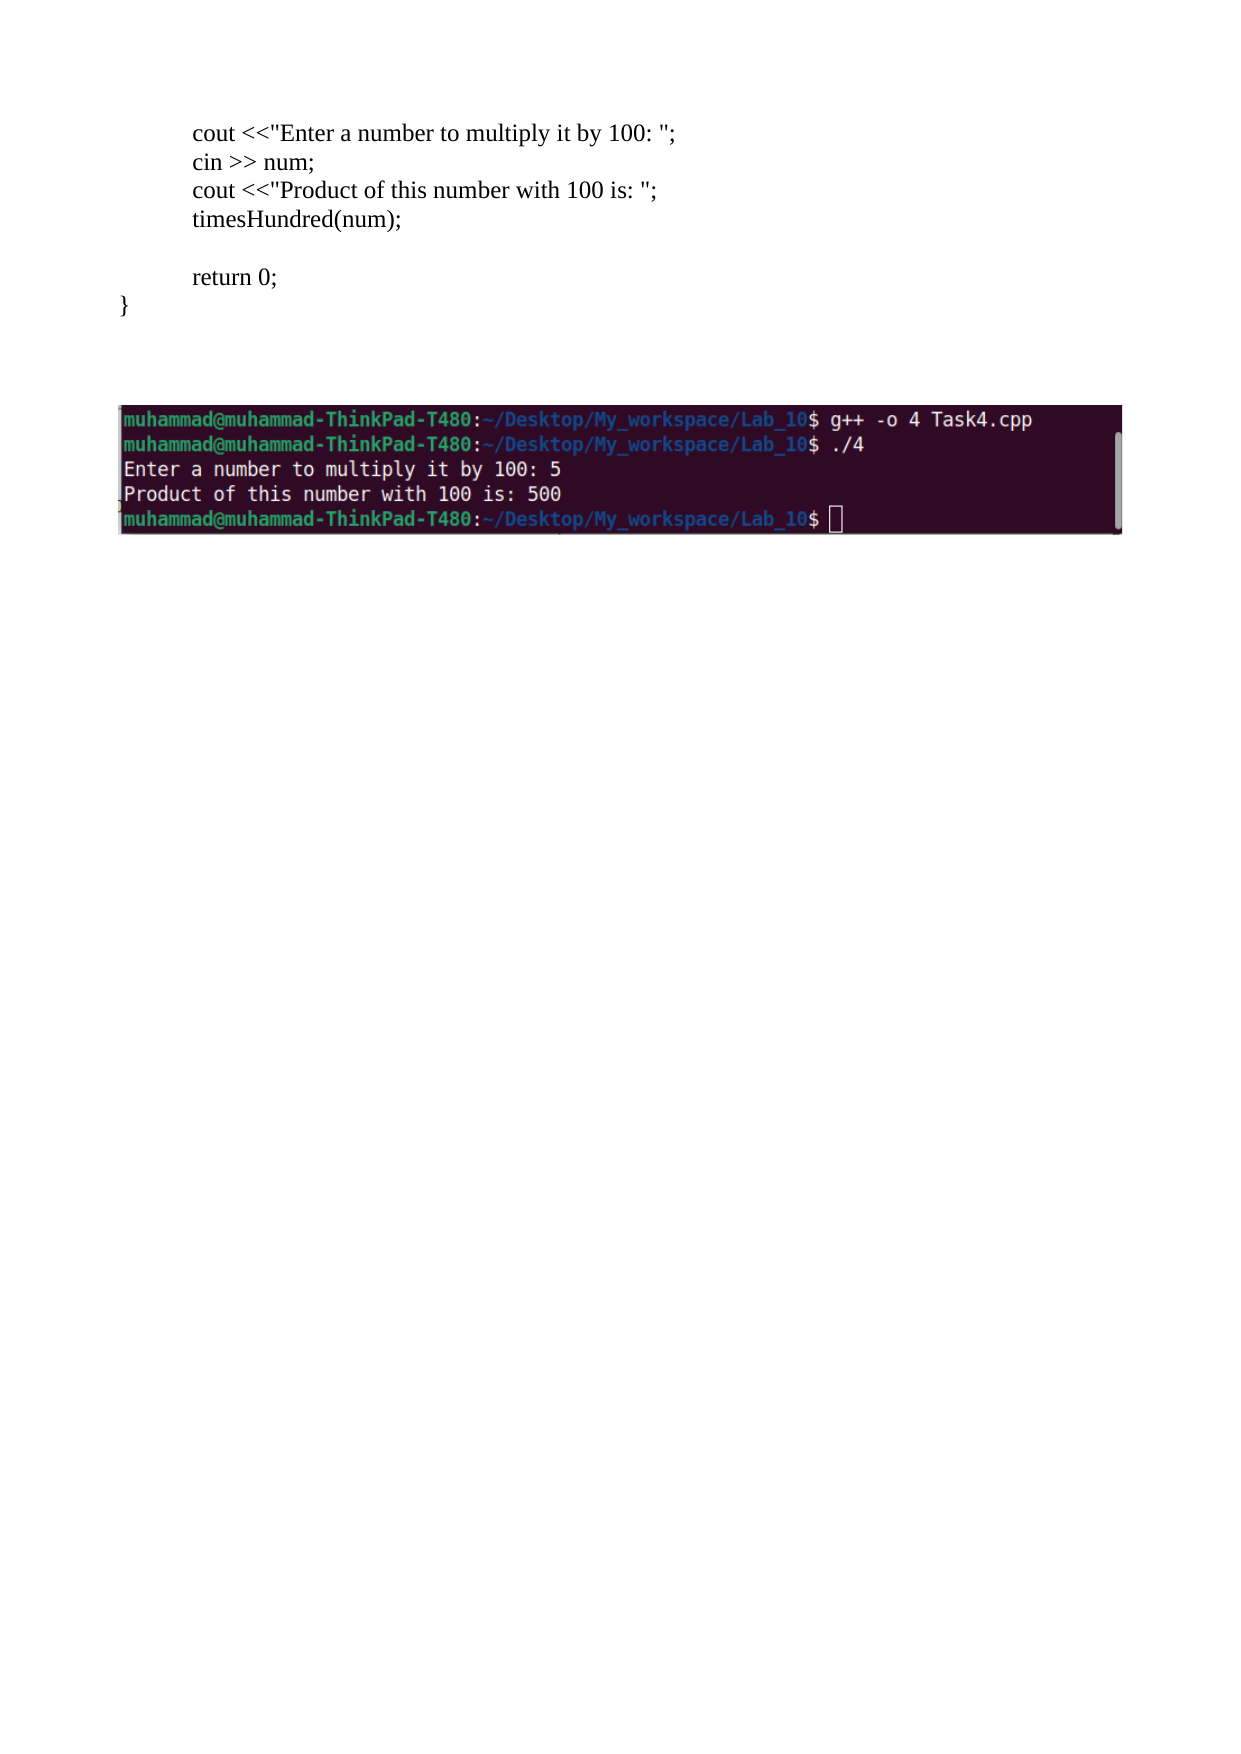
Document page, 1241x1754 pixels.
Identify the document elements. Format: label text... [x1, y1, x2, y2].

text cout <<"Enter a number to multiply it by 100: "; [118, 118, 1122, 147]
text } [118, 291, 1122, 319]
text cout <<"Product of this number with 100 is: "; [118, 176, 1122, 204]
picture [118, 405, 1123, 535]
text cin >> num; [118, 147, 1122, 176]
text timesHundred(num); [118, 204, 1122, 233]
text return 0; [118, 262, 1122, 291]
